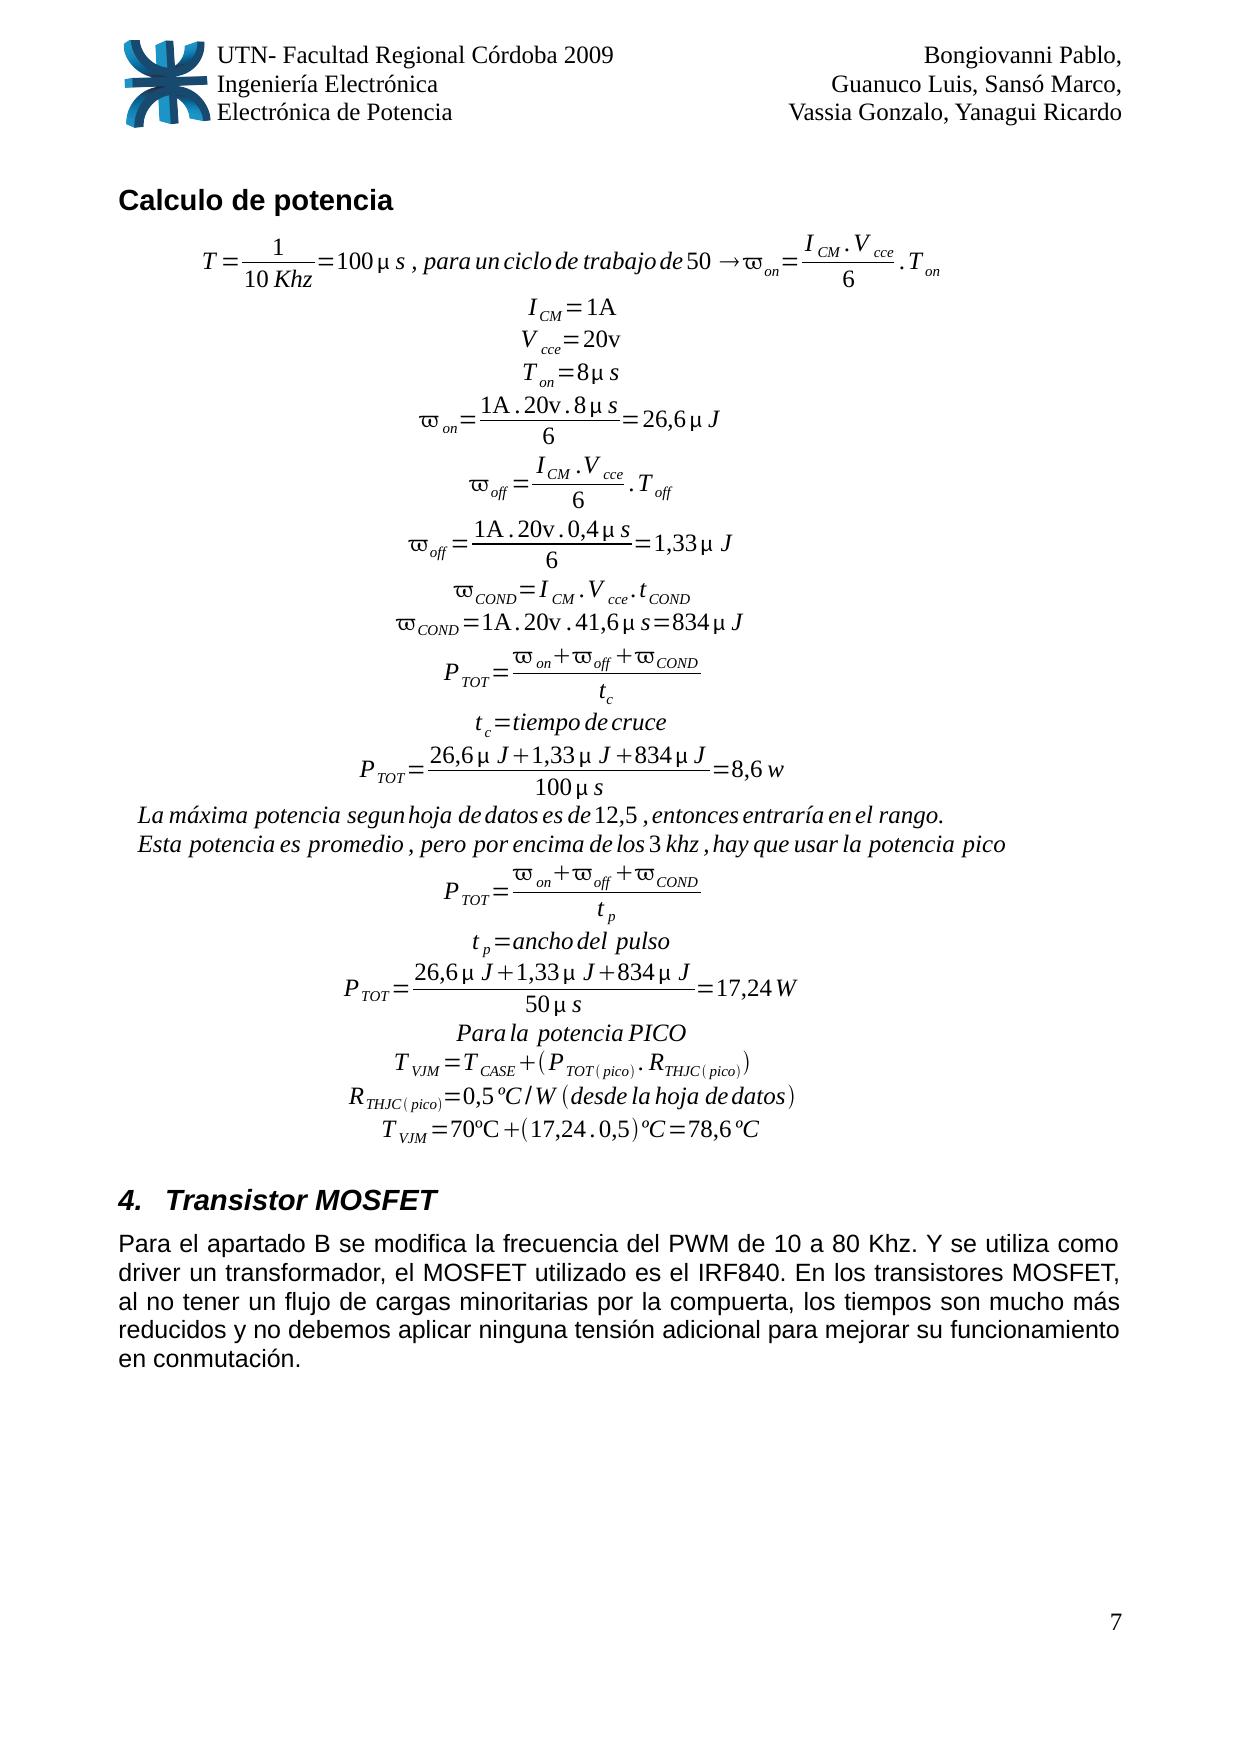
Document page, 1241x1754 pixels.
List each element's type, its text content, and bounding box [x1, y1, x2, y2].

subtitle Calculo de potencia [118, 183, 1122, 217]
subtitle Transistor MOSFET [118, 1183, 1122, 1217]
text Para el apartado B se modifica la frecuencia del PWM de 10 a 80 Khz. Y se utiliza como driver un transformador, el MOSFET utilizado es el IRF840. En los transistores MOSFET, al no tener un flujo de cargas minoritarias por la compuerta, los tiempos son mucho más reducidos y no debemos aplicar ninguna tensión adicional para mejorar su funcionamiento en conmutación. [118, 1229, 1122, 1373]
picture [123, 40, 211, 128]
